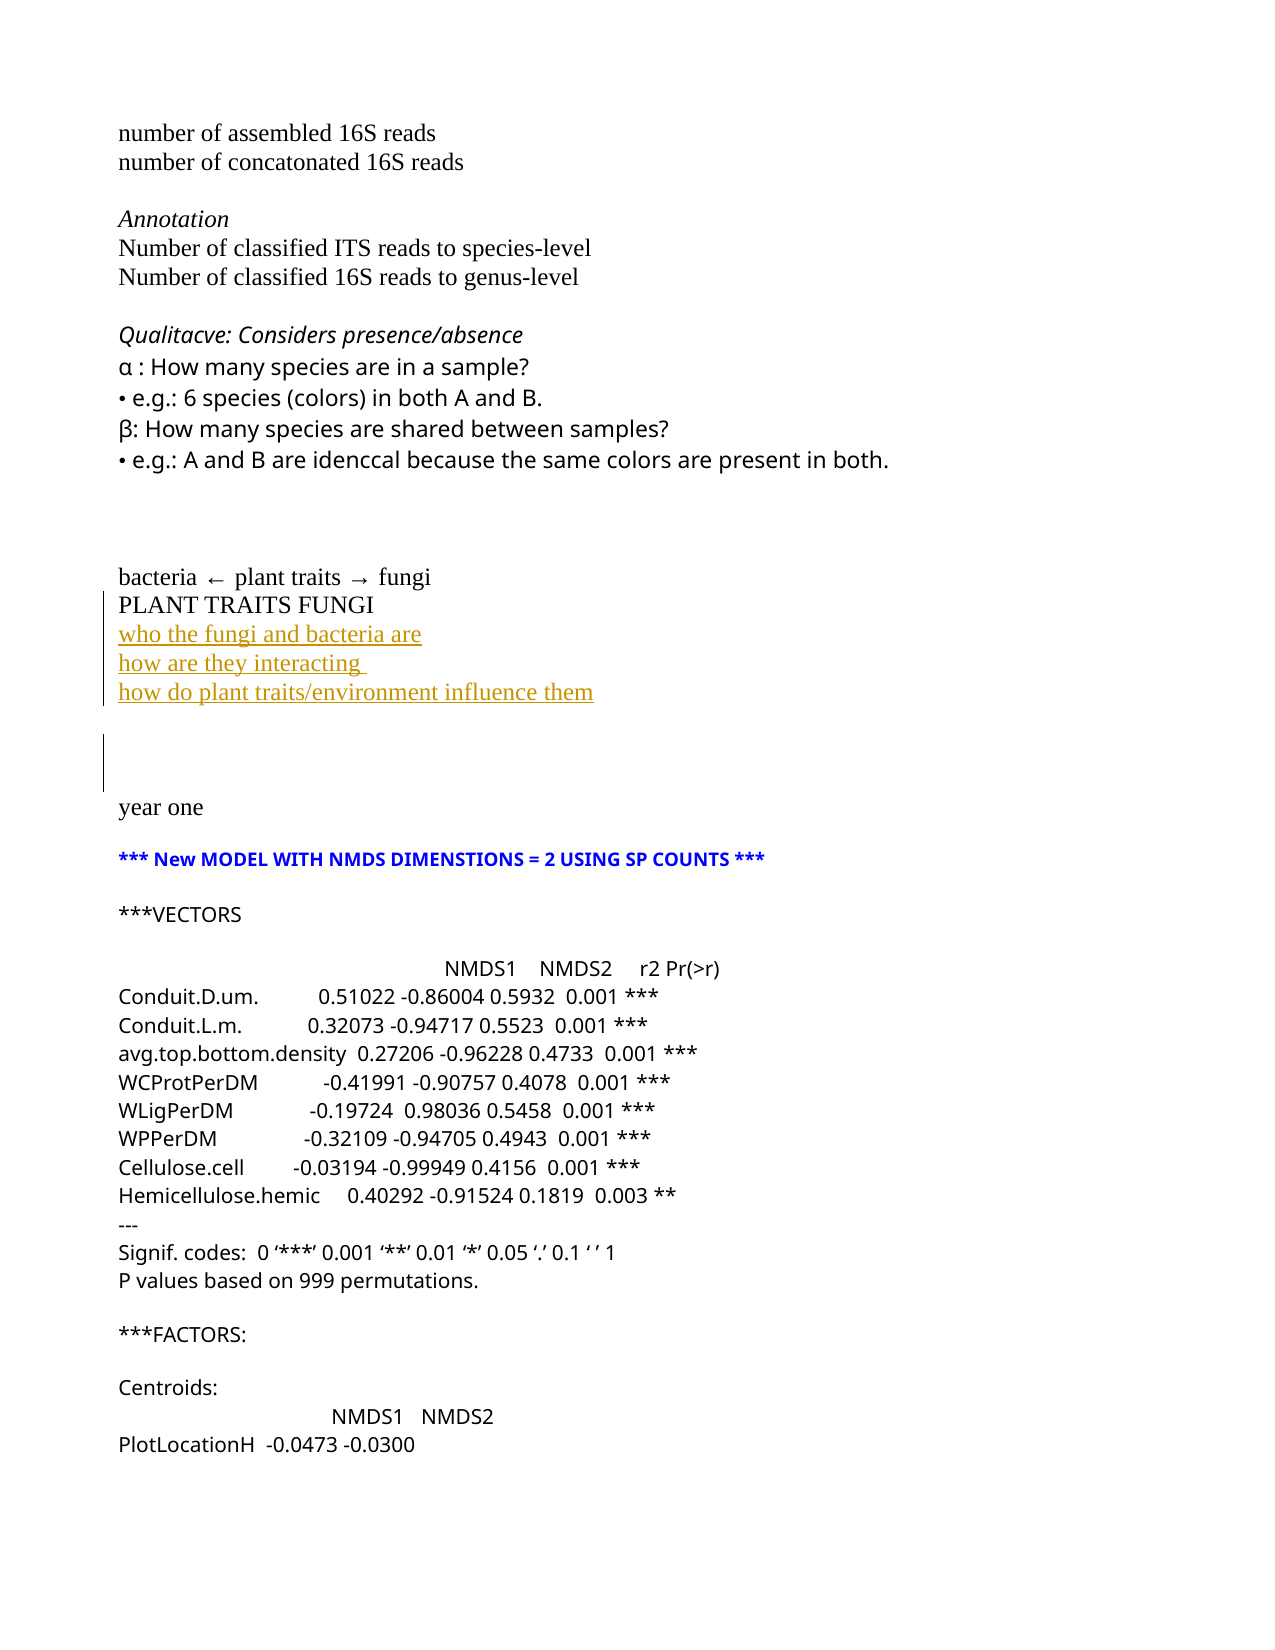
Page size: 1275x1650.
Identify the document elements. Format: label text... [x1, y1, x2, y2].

text how are they interacting [118, 648, 1157, 677]
text PLANT TRAITS FUNGI [118, 591, 1157, 619]
text • e.g.: 6 species (colors) in both A and B. [118, 382, 1157, 413]
text Number of classified 16S reads to genus-level [118, 262, 1157, 291]
text Conduit.L.m. 0.32073 -0.94717 0.5523 0.001 *** [118, 1011, 1157, 1039]
text Annotation [118, 204, 1157, 233]
text β: How many species are shared between samples? [118, 413, 1157, 444]
text Hemicellulose.hemic 0.40292 -0.91524 0.1819 0.003 ** [118, 1181, 1157, 1210]
text --- [118, 1210, 1157, 1238]
text Signif. codes: 0 ‘***’ 0.001 ‘**’ 0.01 ‘*’ 0.05 ‘.’ 0.1 ‘ ’ 1 [118, 1238, 1157, 1267]
text PlotLocationH -0.0473 -0.0300 [118, 1430, 1157, 1459]
text Cellulose.cell -0.03194 -0.99949 0.4156 0.001 *** [118, 1153, 1157, 1181]
text WPPerDM -0.32109 -0.94705 0.4943 0.001 *** [118, 1124, 1157, 1153]
text bacteria ← plant traits → fungi [118, 562, 1157, 591]
text Number of classified ITS reads to species-level [118, 233, 1157, 262]
text Centroids: [118, 1373, 1157, 1402]
text year one [118, 792, 1157, 821]
text Qualitacve: Considers presence/absence [118, 319, 1157, 351]
text how do plant traits/environment influence them [118, 677, 1157, 706]
text P values based on 999 permutations. [118, 1267, 1157, 1295]
text avg.top.bottom.density 0.27206 -0.96228 0.4733 0.001 *** [118, 1039, 1157, 1068]
text α : How many species are in a sample? [118, 351, 1157, 382]
text • e.g.: A and B are idenccal because the same colors are present in both. [118, 444, 1157, 476]
text NMDS1 NMDS2 [118, 1402, 1157, 1430]
text number of assembled 16S reads [118, 118, 1157, 147]
text *** New MODEL WITH NMDS DIMENSTIONS = 2 USING SP COUNTS *** [118, 846, 1157, 872]
text WLigPerDM -0.19724 0.98036 0.5458 0.001 *** [118, 1096, 1157, 1124]
text who the fungi and bacteria are [118, 619, 1157, 648]
text WCProtPerDM -0.41991 -0.90757 0.4078 0.001 *** [118, 1068, 1157, 1096]
text number of concatonated 16S reads [118, 147, 1157, 176]
text Conduit.D.um. 0.51022 -0.86004 0.5932 0.001 *** [118, 982, 1157, 1011]
text NMDS1 NMDS2 r2 Pr(>r) [118, 954, 1157, 982]
text ***FACTORS: [118, 1320, 1157, 1348]
text ***VECTORS [118, 900, 1157, 929]
